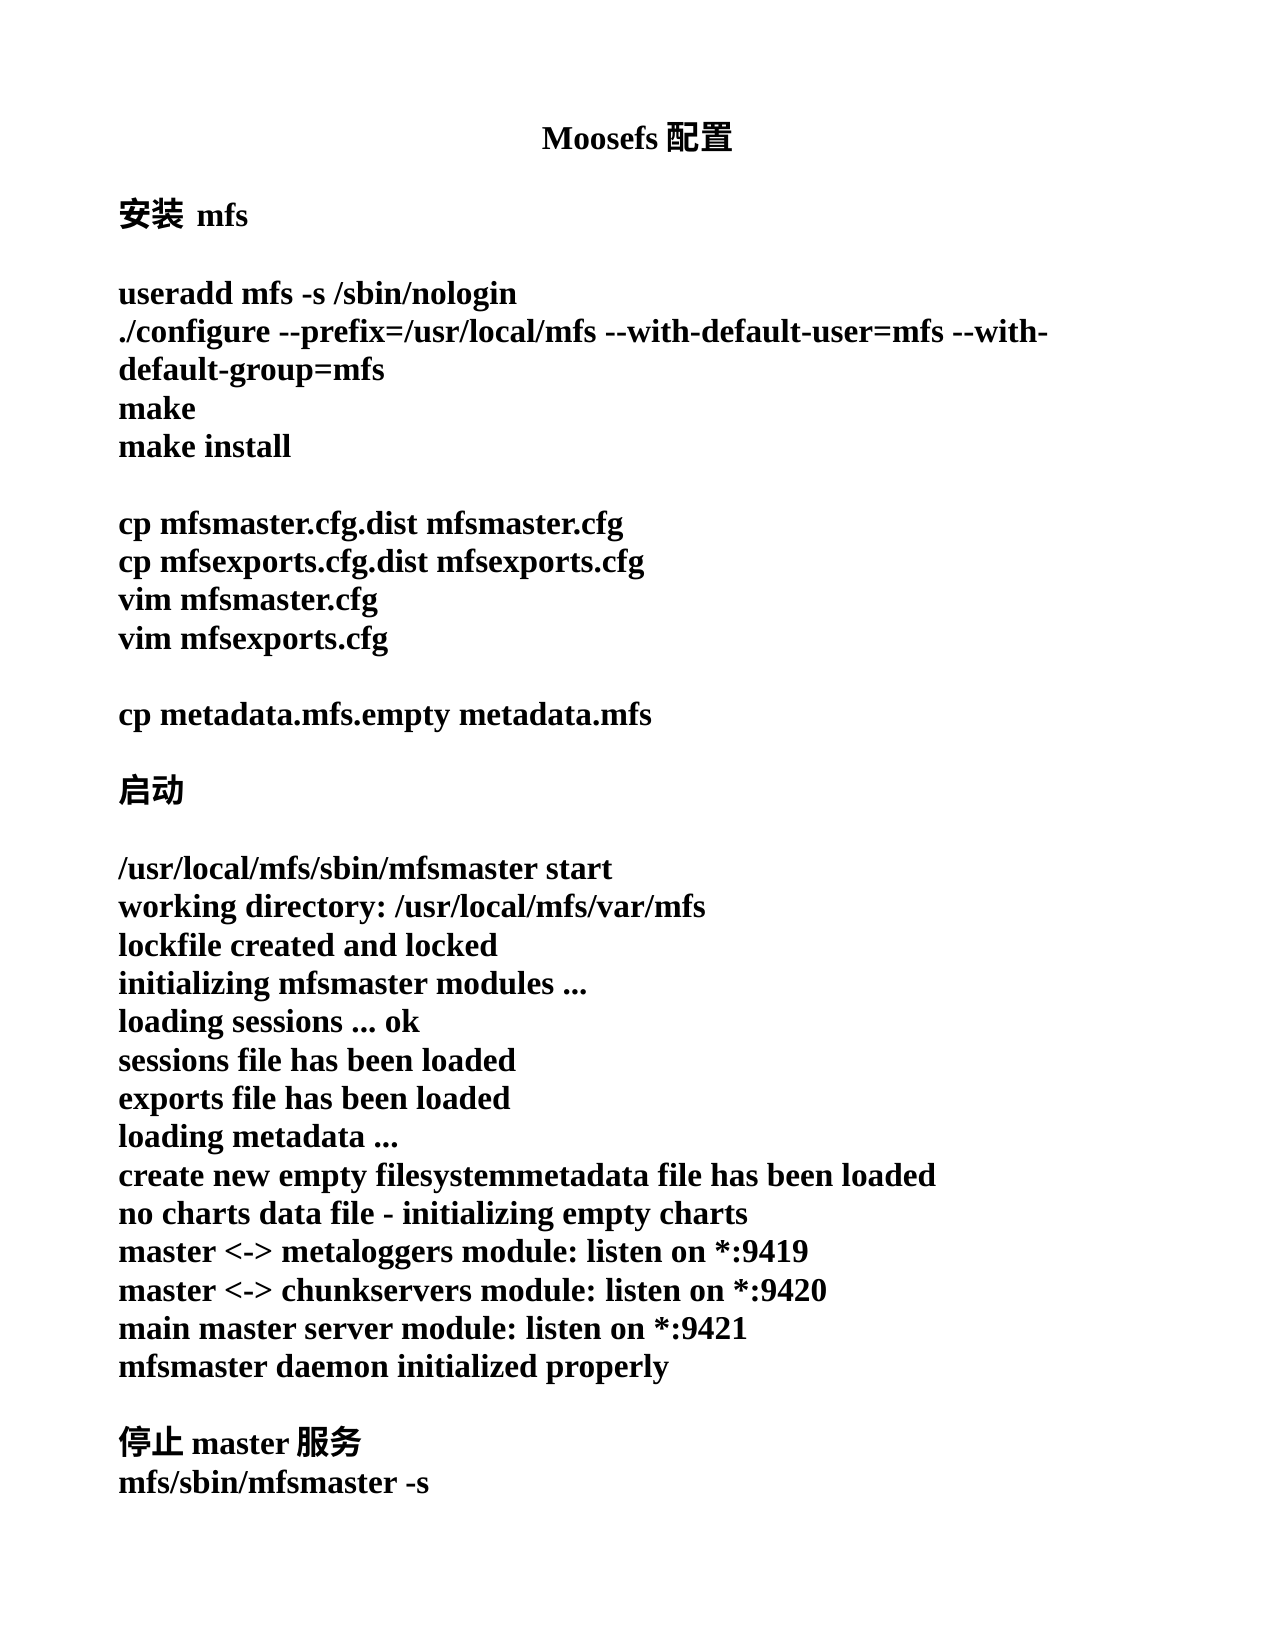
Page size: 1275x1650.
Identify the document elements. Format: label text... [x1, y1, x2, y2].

text 启动 [118, 771, 1157, 810]
text cp mfsmaster.cfg.dist mfsmaster.cfg cp mfsexports.cfg.dist mfsexports.cfg vim mfsmaster.cfg vim mfsexports.cfg [118, 503, 1157, 656]
text Moosefs 配置 [118, 118, 1157, 157]
text 安装 mfs [118, 196, 1157, 234]
text cp metadata.mfs.empty metadata.mfs [118, 694, 1157, 733]
text mfs/sbin/mfsmaster -s [118, 1462, 1157, 1501]
text 停止master服务 [118, 1423, 1157, 1462]
text /usr/local/mfs/sbin/mfsmaster start working directory: /usr/local/mfs/var/mfs lockfile created and locked initializing mfsmaster modules ... loading sessions ... ok sessions file has been loaded exports file has been loaded loading metadata ... create new empty filesystemmetadata file has been loaded no charts data file - initializing empty charts master <-> metaloggers module: listen on *:9419 master <-> chunkservers module: listen on *:9420 main master server module: listen on *:9421 mfsmaster daemon initialized properly [118, 848, 1157, 1385]
text useradd mfs -s /sbin/nologin ./configure --prefix=/usr/local/mfs --with-default-user=mfs --with-default-group=mfs make make install [118, 273, 1157, 464]
